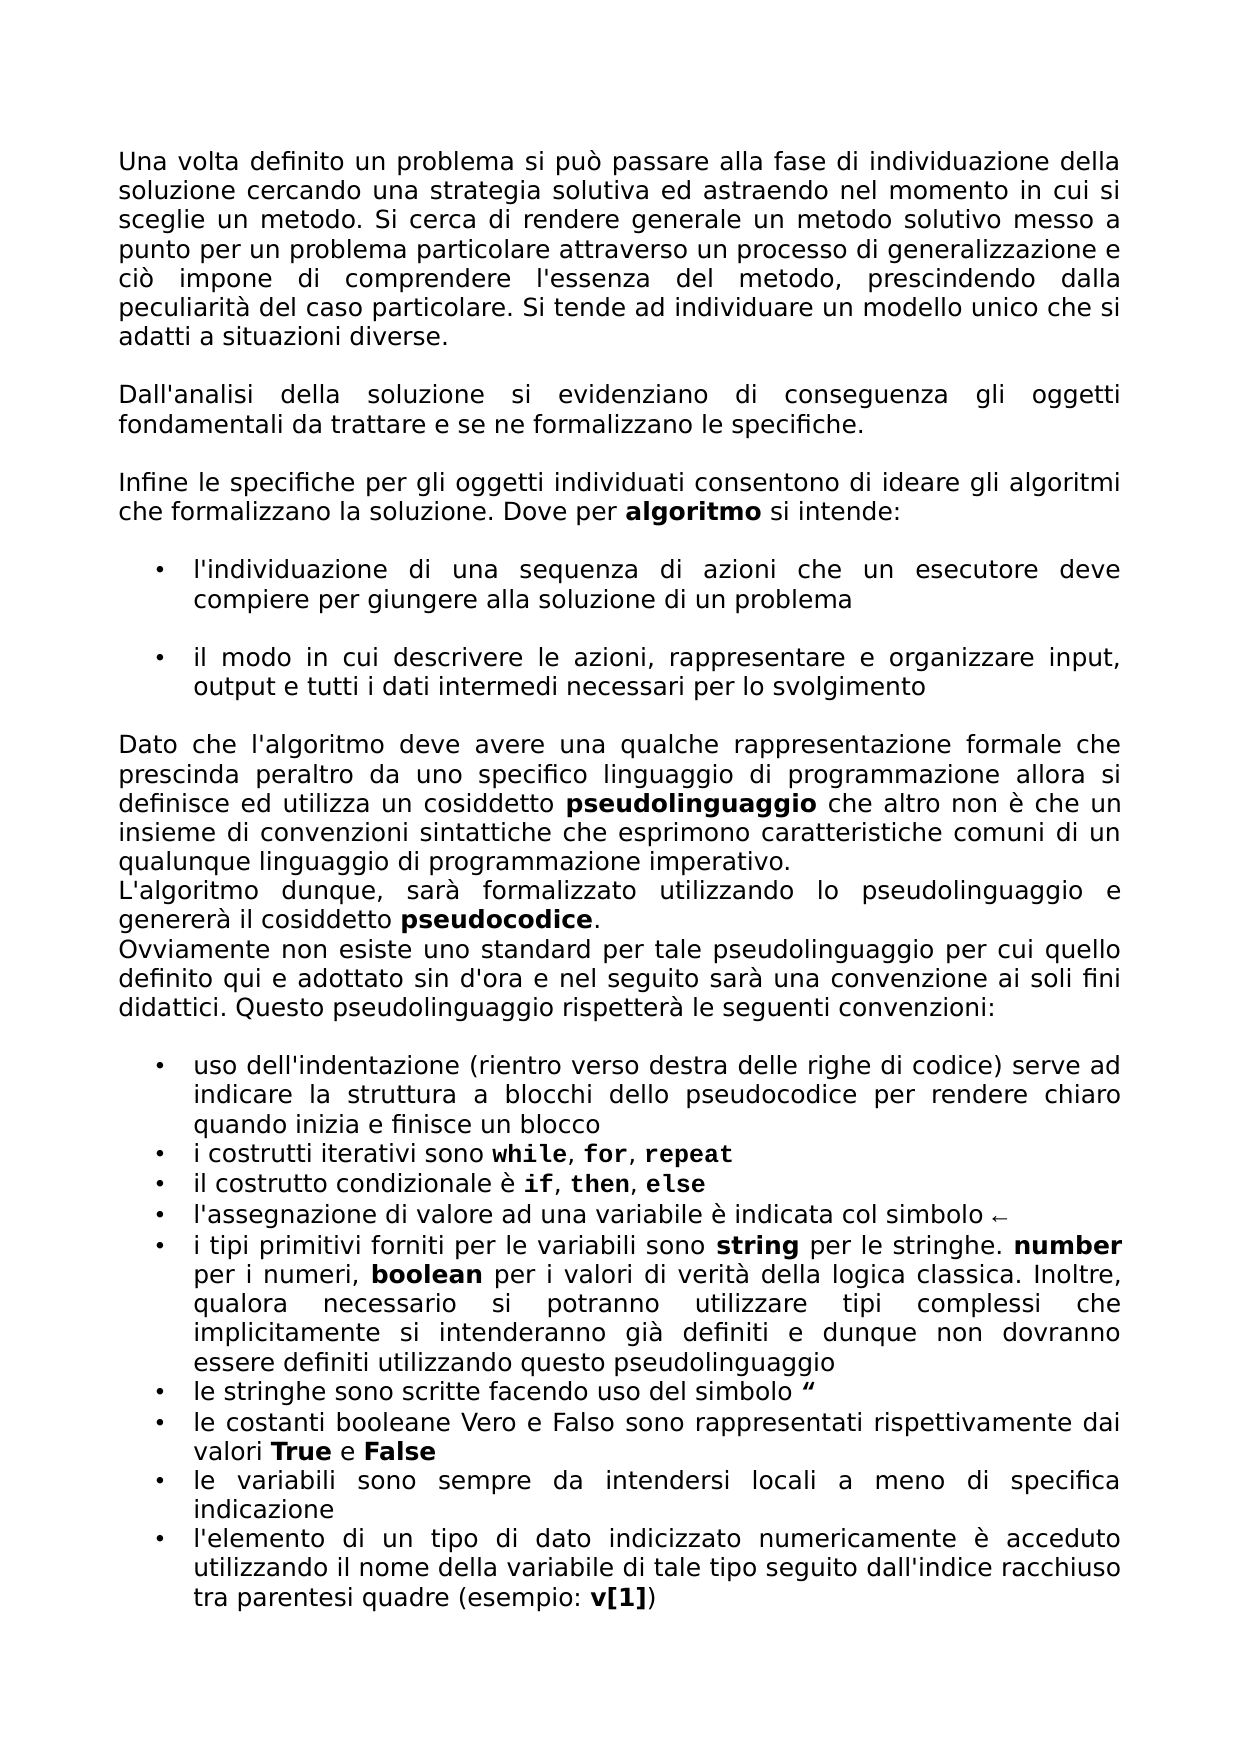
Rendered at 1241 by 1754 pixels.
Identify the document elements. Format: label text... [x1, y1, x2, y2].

text Una volta definito un problema si può passare alla fase di individuazione della soluzione cercando una strategia solutiva ed astraendo nel momento in cui si sceglie un metodo. Si cerca di rendere generale un metodo solutivo messo a punto per un problema particolare attraverso un processo di generalizzazione e ciò impone di comprendere l'essenza del metodo, prescindendo dalla peculiarità del caso particolare. Si tende ad individuare un modello unico che si adatti a situazioni diverse. [118, 147, 1122, 351]
list il costrutto condizionale è if, then, else [156, 1170, 1122, 1200]
list i tipi primitivi forniti per le variabili sono string per le stringhe. number per i numeri, boolean per i valori di verità della logica classica. Inoltre, qualora necessario si potranno utilizzare tipi complessi che implicitamente si intenderanno già definiti e dunque non dovranno essere definiti utilizzando questo pseudolinguaggio [156, 1231, 1122, 1377]
list il modo in cui descrivere le azioni, rappresentare e organizzare input, output e tutti i dati intermedi necessari per lo svolgimento [156, 643, 1122, 701]
text Infine le specifiche per gli oggetti individuati consentono di ideare gli algoritmi che formalizzano la soluzione. Dove per algoritmo si intende: [118, 468, 1122, 526]
text Ovviamente non esiste uno standard per tale pseudolinguaggio per cui quello definito qui e adottato sin d'ora e nel seguito sarà una convenzione ai soli fini didattici. Questo pseudolinguaggio rispetterà le seguenti convenzioni: [118, 935, 1122, 1022]
list l'individuazione di una sequenza di azioni che un esecutore deve compiere per giungere alla soluzione di un problema [156, 556, 1122, 614]
list l'assegnazione di valore ad una variabile è indicata col simbolo ← [156, 1200, 1122, 1231]
list l'elemento di un tipo di dato indicizzato numericamente è acceduto utilizzando il nome della variabile di tale tipo seguito dall'indice racchiuso tra parentesi quadre (esempio: v[1]) [156, 1524, 1122, 1612]
list le costanti booleane Vero e Falso sono rappresentati rispettivamente dai valori True e False [156, 1408, 1122, 1466]
text Dato che l'algoritmo deve avere una qualche rappresentazione formale che prescinda peraltro da uno specifico linguaggio di programmazione allora si definisce ed utilizza un cosiddetto pseudolinguaggio che altro non è che un insieme di convenzioni sintattiche che esprimono caratteristiche comuni di un qualunque linguaggio di programmazione imperativo. [118, 731, 1122, 876]
list le stringhe sono scritte facendo uso del simbolo “ [156, 1377, 1122, 1408]
text Dall'analisi della soluzione si evidenziano di conseguenza gli oggetti fondamentali da trattare e se ne formalizzano le specifiche. [118, 381, 1122, 439]
text L'algoritmo dunque, sarà formalizzato utilizzando lo pseudolinguaggio e genererà il cosiddetto pseudocodice. [118, 876, 1122, 935]
list le variabili sono sempre da intendersi locali a meno di specifica indicazione [156, 1466, 1122, 1524]
list uso dell'indentazione (rientro verso destra delle righe di codice) serve ad indicare la struttura a blocchi dello pseudocodice per rendere chiaro quando inizia e finisce un blocco [156, 1051, 1122, 1139]
list i costrutti iterativi sono while, for, repeat [156, 1139, 1122, 1170]
